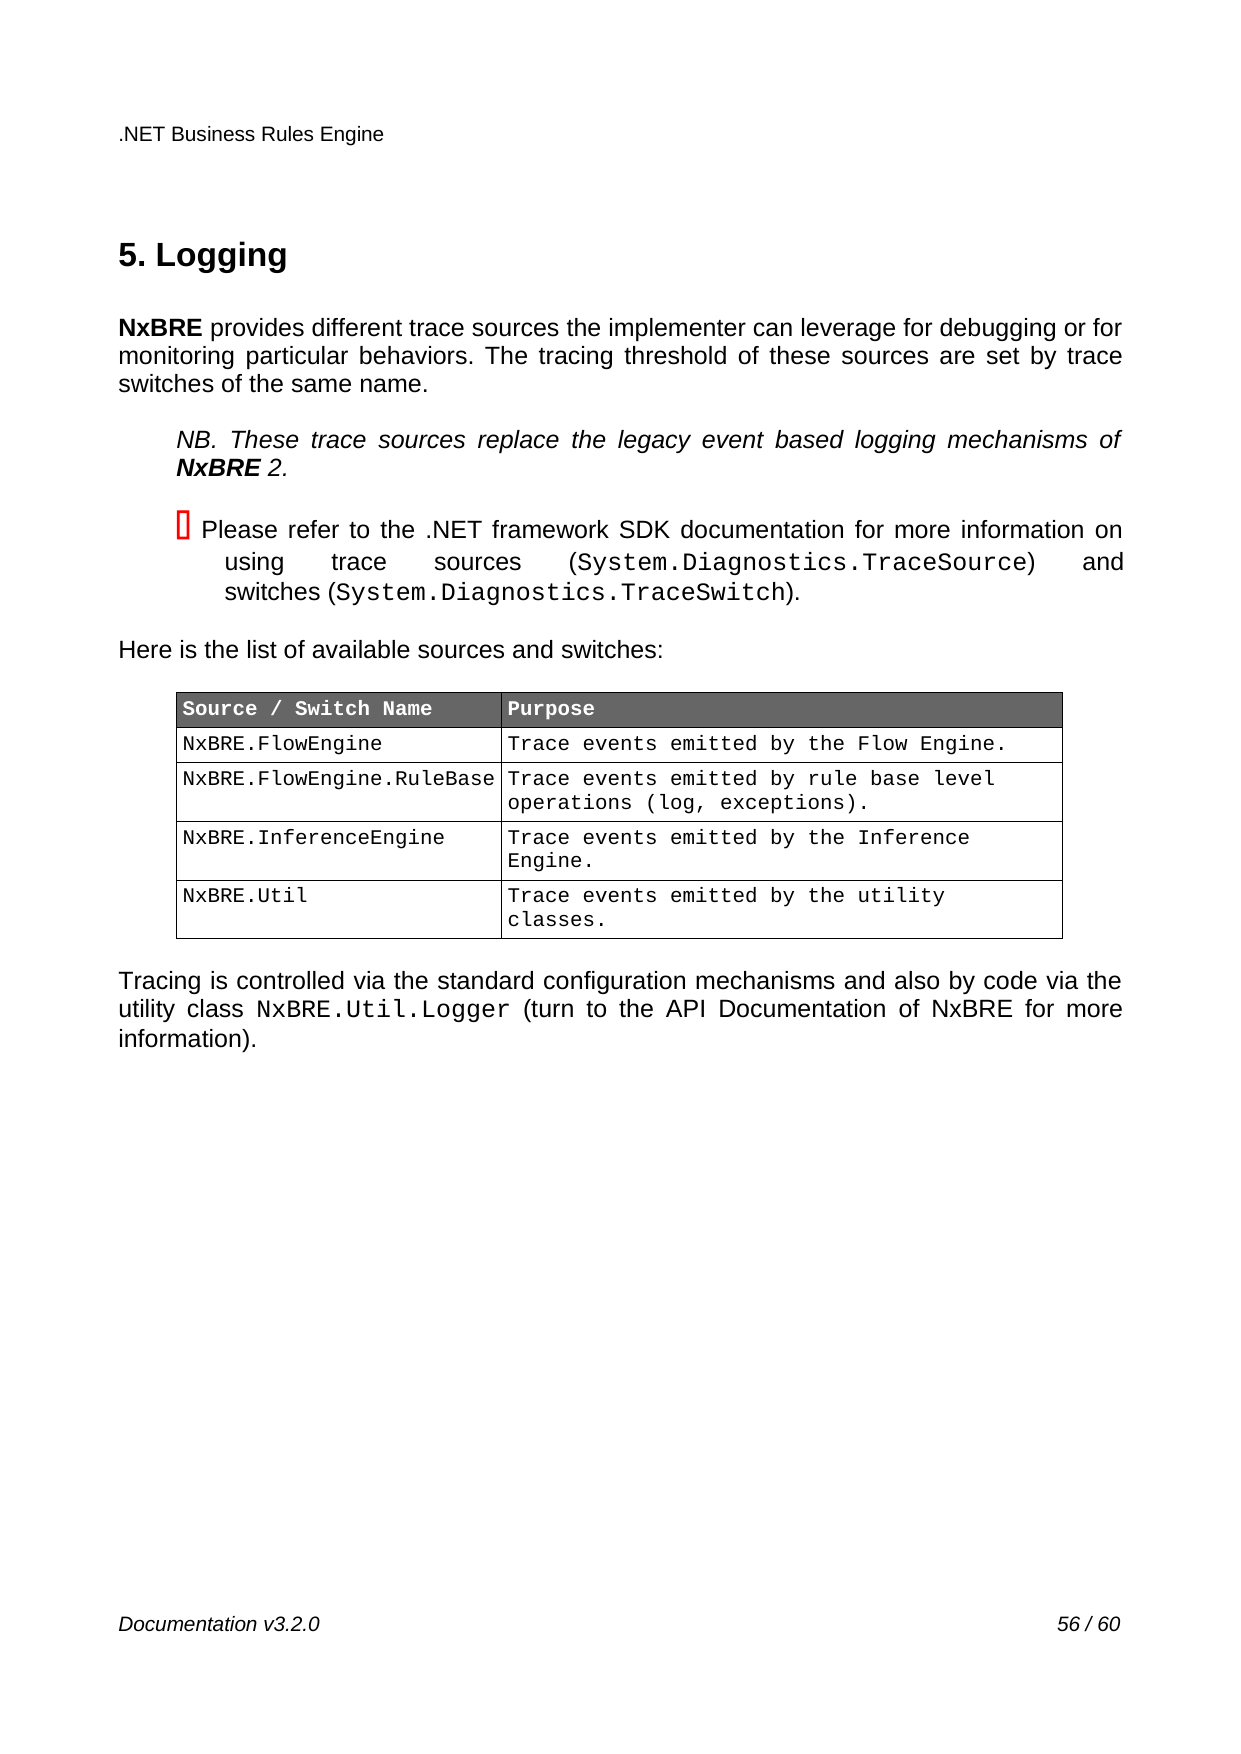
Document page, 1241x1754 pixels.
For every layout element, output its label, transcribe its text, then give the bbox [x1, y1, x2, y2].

text NB. These trace sources replace the legacy event based logging mechanisms of NxBRE 2. [176, 426, 1124, 482]
table_cell NxBRE.FlowEngine [177, 728, 501, 762]
subtitle Logging [118, 236, 1124, 273]
text Here is the list of available sources and switches: [118, 636, 1124, 664]
text  Please refer to the .NET framework SDK documentation for more information on using trace sources (System.Diagnostics.TraceSource) and switches (System.Diagnostics.TraceSwitch). [176, 510, 1124, 608]
text NxBRE provides different trace sources the implementer can leverage for debugging or for monitoring particular behaviors. The tracing threshold of these sources are set by trace switches of the same name. [118, 313, 1124, 398]
table_cell Trace events emitted by the Flow Engine. [502, 728, 1062, 762]
table_cell Trace events emitted by the utility classes. [502, 881, 1062, 938]
table_cell NxBRE.InferenceEngine [177, 822, 501, 880]
table_cell NxBRE.FlowEngine.RuleBase [177, 763, 501, 821]
table_header Source / Switch Name [177, 693, 501, 727]
table_header Purpose [502, 693, 1062, 727]
text Tracing is controlled via the standard configuration mechanisms and also by code via the utility class NxBRE.Util.Logger (turn to the API Documentation of NxBRE for more information). [118, 966, 1124, 1053]
table_cell Trace events emitted by rule base level operations (log, exceptions). [502, 763, 1062, 821]
table_cell NxBRE.Util [177, 881, 501, 938]
table_cell Trace events emitted by the Inference Engine. [502, 822, 1062, 880]
